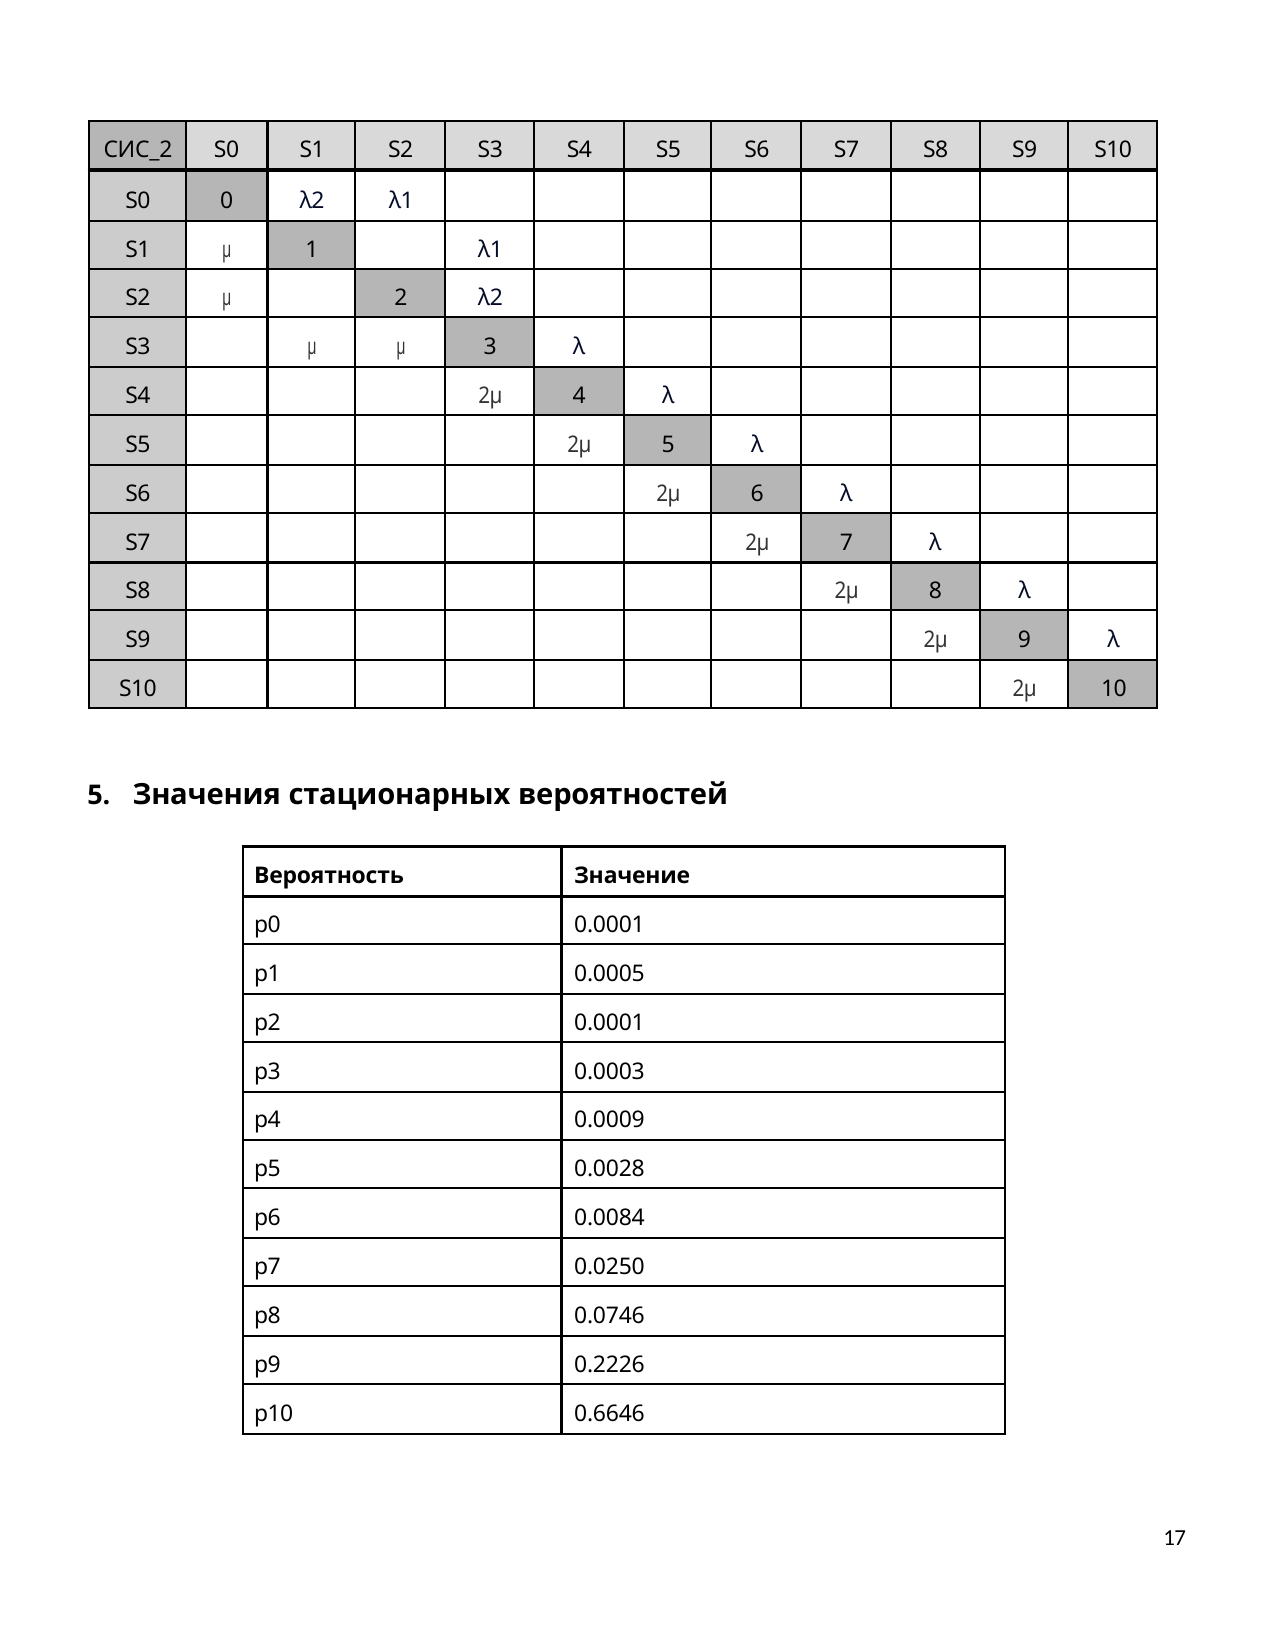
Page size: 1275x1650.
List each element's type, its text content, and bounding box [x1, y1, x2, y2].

table_cell [356, 514, 444, 561]
table_cell [446, 514, 533, 561]
table_cell [187, 611, 266, 659]
table_cell [269, 564, 354, 609]
table_cell [187, 416, 266, 464]
table_cell p3 [244, 1043, 560, 1091]
table_cell [712, 368, 800, 414]
table_cell 3 [446, 318, 533, 366]
table_cell p6 [244, 1189, 560, 1237]
table_cell λ [712, 416, 800, 464]
table_cell S10 [90, 661, 185, 707]
table_cell [446, 416, 533, 464]
table_cell 10 [1069, 661, 1156, 707]
table_cell [802, 368, 890, 414]
table_cell p9 [244, 1337, 560, 1382]
table_cell 2μ [446, 368, 533, 414]
table_cell [446, 466, 533, 512]
table_header [446, 172, 533, 220]
table_cell p4 [244, 1093, 560, 1139]
table_cell [446, 564, 533, 609]
table_cell 2μ [802, 564, 890, 609]
table_header [892, 172, 979, 220]
table_cell [892, 270, 979, 316]
table_header S0 [187, 122, 266, 168]
table_header λ1 [356, 172, 444, 220]
table_cell [1069, 466, 1156, 512]
table_cell p0 [244, 898, 560, 943]
table_cell 0.2226 [563, 1337, 1004, 1382]
table_header S9 [981, 122, 1067, 168]
table_cell [712, 318, 800, 366]
table_header 0 [187, 172, 266, 220]
table_cell μ [187, 270, 266, 316]
table_cell μ [356, 318, 444, 366]
table_cell [625, 611, 710, 659]
table_cell [269, 514, 354, 561]
table_cell [269, 466, 354, 512]
table_cell S4 [90, 368, 185, 414]
table_header [1069, 172, 1156, 220]
table_cell [981, 514, 1067, 561]
table_header S5 [625, 122, 710, 168]
table_cell [356, 222, 444, 268]
table_cell [187, 368, 266, 414]
table_cell [356, 368, 444, 414]
table_cell [712, 270, 800, 316]
table_cell [535, 514, 623, 561]
table_cell [535, 611, 623, 659]
table_cell 0.0084 [563, 1189, 1004, 1237]
table_cell [356, 466, 444, 512]
table_cell [269, 661, 354, 707]
table_cell 0.0003 [563, 1043, 1004, 1091]
table_cell [535, 222, 623, 268]
table_cell [356, 416, 444, 464]
table_cell [535, 270, 623, 316]
table_cell 0.0028 [563, 1141, 1004, 1187]
table_cell [446, 611, 533, 659]
table_cell [269, 416, 354, 464]
table_cell p8 [244, 1287, 560, 1334]
table_header S8 [892, 122, 979, 168]
table_cell [981, 222, 1067, 268]
table_cell λ [892, 514, 979, 561]
table_cell [187, 661, 266, 707]
table_cell [187, 564, 266, 609]
table_cell S7 [90, 514, 185, 561]
table_header S0 [90, 172, 185, 220]
table_cell [712, 661, 800, 707]
table_cell [1069, 416, 1156, 464]
table_cell [892, 661, 979, 707]
table_cell [712, 564, 800, 609]
table_cell λ [981, 564, 1067, 609]
table_header S2 [356, 122, 444, 168]
table_cell 0.0746 [563, 1287, 1004, 1334]
table_cell [802, 270, 890, 316]
table_cell [981, 466, 1067, 512]
table_cell [535, 564, 623, 609]
table_cell 9 [981, 611, 1067, 659]
table_cell [1069, 318, 1156, 366]
table_cell 8 [892, 564, 979, 609]
table_cell [981, 368, 1067, 414]
table_cell 2μ [535, 416, 623, 464]
table_header СИС_2 [90, 122, 185, 168]
table_header Значение [563, 848, 1004, 895]
table_cell [356, 661, 444, 707]
table_cell 0.0250 [563, 1239, 1004, 1284]
table_cell S1 [90, 222, 185, 268]
table_cell S3 [90, 318, 185, 366]
table_header [712, 172, 800, 220]
table_cell [802, 661, 890, 707]
table_cell [625, 661, 710, 707]
table_cell [535, 466, 623, 512]
table_cell 2μ [712, 514, 800, 561]
table_cell [1069, 368, 1156, 414]
table_cell 2μ [625, 466, 710, 512]
table_cell S5 [90, 416, 185, 464]
table_cell [712, 611, 800, 659]
table_cell p7 [244, 1239, 560, 1284]
table_header [802, 172, 890, 220]
table_header Вероятность [244, 848, 560, 895]
table_cell μ [269, 318, 354, 366]
table_cell p5 [244, 1141, 560, 1187]
table_cell p2 [244, 995, 560, 1041]
table_cell [625, 222, 710, 268]
table_cell S9 [90, 611, 185, 659]
table_cell p10 [244, 1385, 560, 1432]
table_cell [1069, 222, 1156, 268]
table_cell 0.6646 [563, 1385, 1004, 1432]
table_cell [187, 318, 266, 366]
table_header S4 [535, 122, 623, 168]
table_cell μ [187, 222, 266, 268]
table_cell λ [535, 318, 623, 366]
table_cell [535, 661, 623, 707]
table_cell S8 [90, 564, 185, 609]
table_cell [1069, 270, 1156, 316]
table_cell [892, 416, 979, 464]
table_cell 7 [802, 514, 890, 561]
table_cell [269, 611, 354, 659]
table_cell [802, 318, 890, 366]
table_cell 2μ [892, 611, 979, 659]
table_cell p1 [244, 945, 560, 993]
subtitle Значения стационарных вероятностей [87, 774, 1202, 813]
table_cell [892, 222, 979, 268]
table_cell [187, 514, 266, 561]
table_cell [446, 661, 533, 707]
table_cell 0.0009 [563, 1093, 1004, 1139]
table_cell [802, 611, 890, 659]
table_cell λ [802, 466, 890, 512]
table_cell 0.0001 [563, 995, 1004, 1041]
table_cell [892, 466, 979, 512]
table_header S7 [802, 122, 890, 168]
table_cell 0.0001 [563, 898, 1004, 943]
table_cell [1069, 564, 1156, 609]
table_cell [625, 564, 710, 609]
table_cell [625, 270, 710, 316]
table_cell [269, 368, 354, 414]
table_cell [187, 466, 266, 512]
table_cell [356, 611, 444, 659]
table_cell [625, 514, 710, 561]
table_header [535, 172, 623, 220]
table_cell 2 [356, 270, 444, 316]
table_cell [1069, 514, 1156, 561]
table_cell [269, 270, 354, 316]
table_cell [356, 564, 444, 609]
table_cell [981, 416, 1067, 464]
table_cell [892, 368, 979, 414]
table_cell [712, 222, 800, 268]
table_cell λ2 [446, 270, 533, 316]
table_cell [981, 270, 1067, 316]
table_cell λ [625, 368, 710, 414]
table_header λ2 [269, 172, 354, 220]
table_cell 4 [535, 368, 623, 414]
table_header S10 [1069, 122, 1156, 168]
table_cell [981, 318, 1067, 366]
table_header S3 [446, 122, 533, 168]
table_cell [802, 222, 890, 268]
table_cell 6 [712, 466, 800, 512]
table_cell [892, 318, 979, 366]
table_cell λ [1069, 611, 1156, 659]
table_cell 1 [269, 222, 354, 268]
table_header [981, 172, 1067, 220]
table_header S1 [269, 122, 354, 168]
table_header [625, 172, 710, 220]
table_cell λ1 [446, 222, 533, 268]
table_cell 5 [625, 416, 710, 464]
table_cell 0.0005 [563, 945, 1004, 993]
table_cell [802, 416, 890, 464]
table_header S6 [712, 122, 800, 168]
table_cell S6 [90, 466, 185, 512]
table_cell 2μ [981, 661, 1067, 707]
table_cell [625, 318, 710, 366]
table_cell S2 [90, 270, 185, 316]
